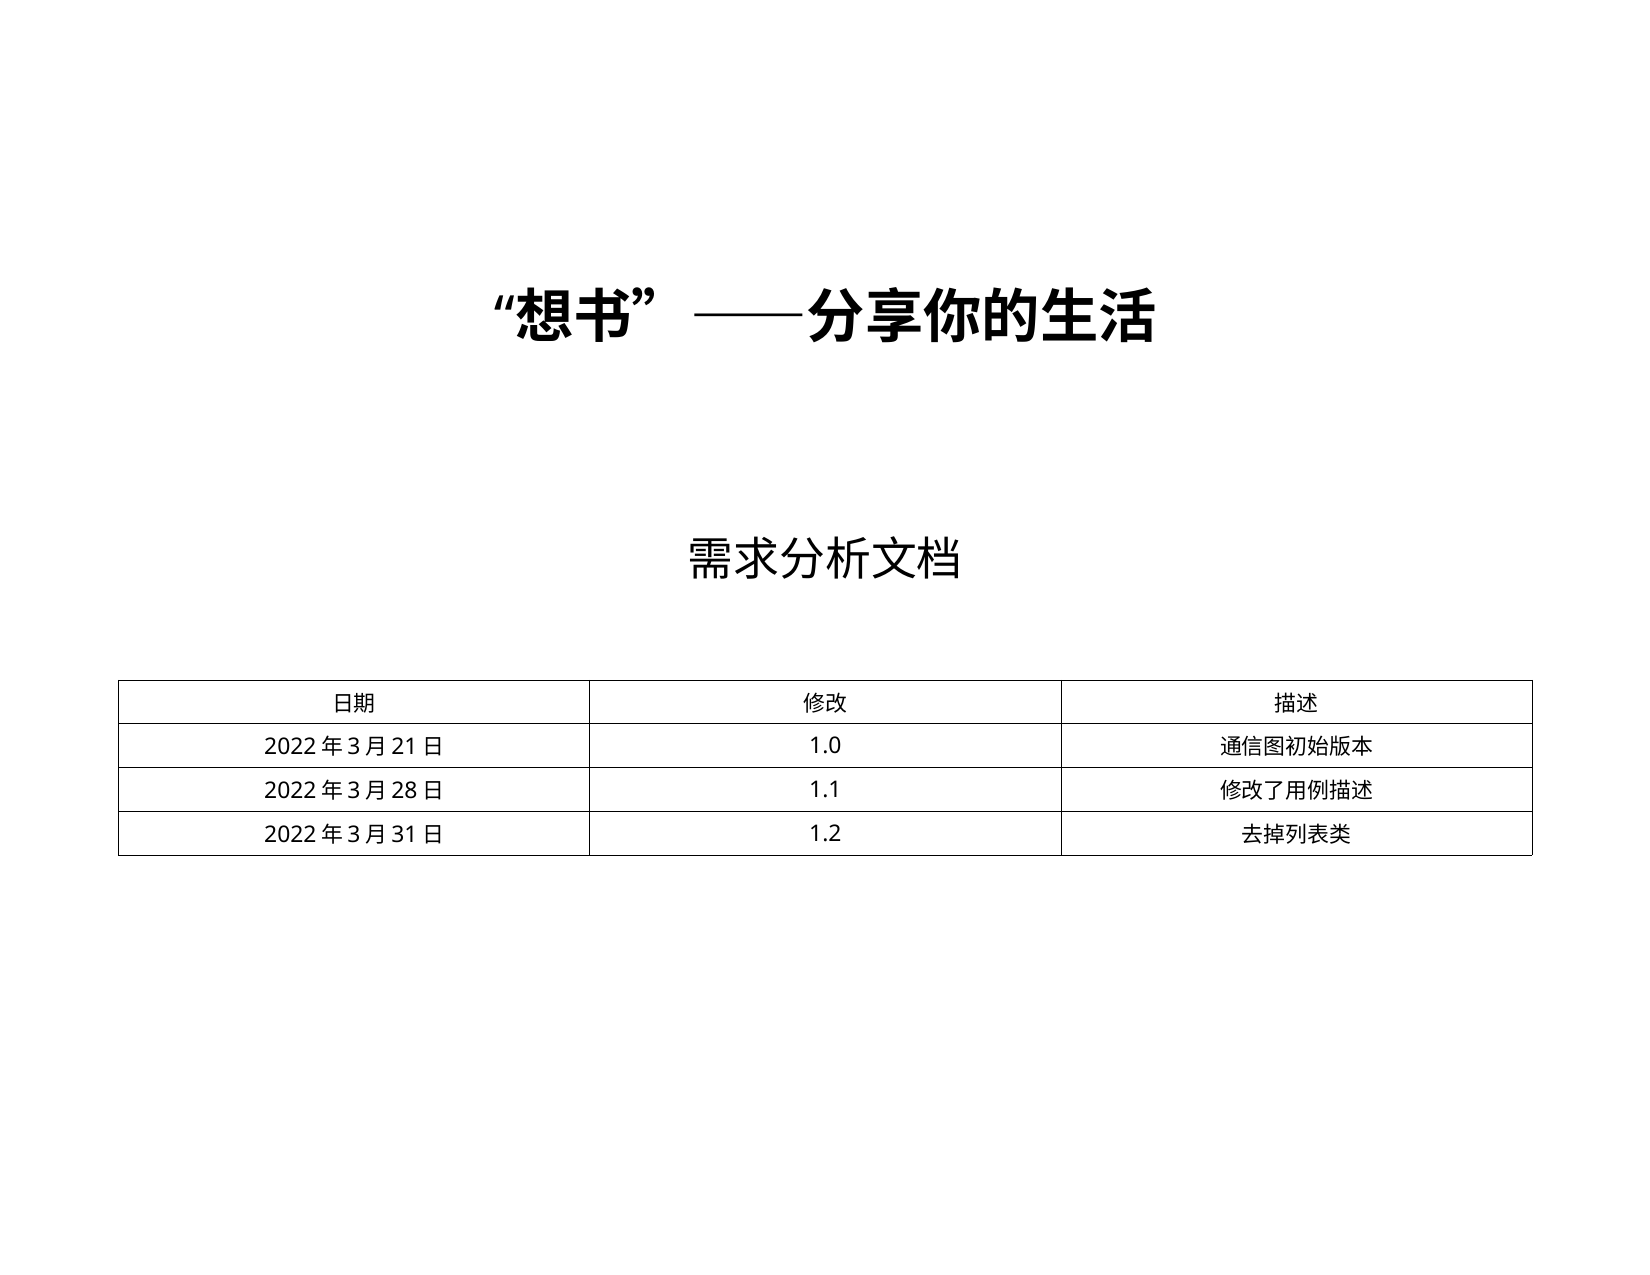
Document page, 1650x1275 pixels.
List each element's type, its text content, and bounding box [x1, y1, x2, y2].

table_cell 1.1 [590, 768, 1061, 811]
table_cell 2022年3月28日 [119, 768, 589, 811]
table_cell 2022年3月21日 [119, 724, 589, 767]
table_cell 修改了用例描述 [1062, 768, 1532, 811]
table_cell 1.0 [590, 724, 1061, 767]
table_header 日期 [119, 681, 589, 723]
table_cell 通信图初始版本 [1062, 724, 1532, 767]
table_cell 去掉列表类 [1062, 812, 1532, 854]
table_cell 2022年3月31日 [119, 812, 589, 854]
table_cell 1.2 [590, 812, 1061, 854]
table_header 描述 [1062, 681, 1532, 723]
table_header 修改 [590, 681, 1061, 723]
subtitle 需求分析文档 [118, 522, 1532, 588]
title “想书”——分享你的生活 [118, 270, 1532, 355]
